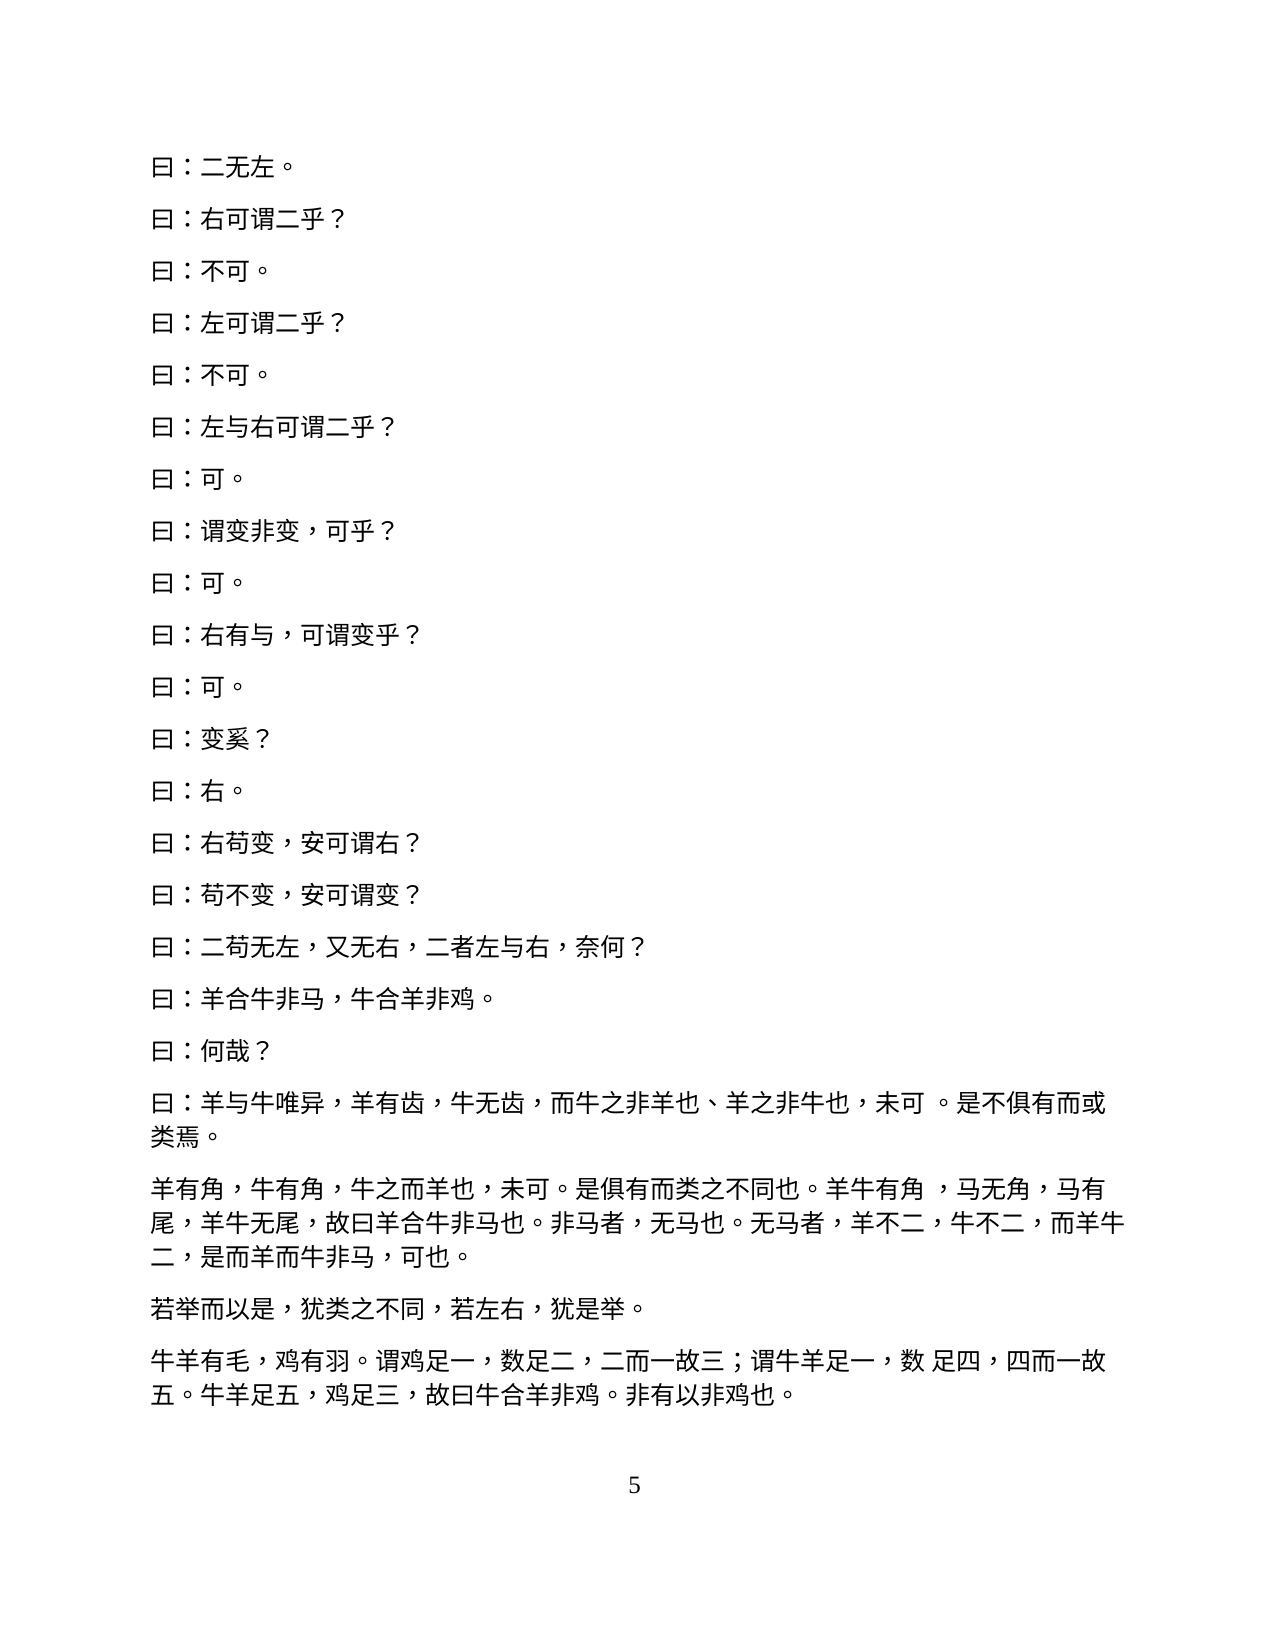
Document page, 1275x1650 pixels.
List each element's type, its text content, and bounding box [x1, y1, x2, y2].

text 曰：右可谓二乎？ [150, 202, 1125, 236]
text 曰：苟不变，安可谓变？ [150, 878, 1125, 912]
text 曰：左可谓二乎？ [150, 306, 1125, 340]
text 曰：何哉？ [150, 1034, 1125, 1068]
text 曰：变奚？ [150, 722, 1125, 756]
text 曰：羊与牛唯异，羊有齿，牛无齿，而牛之非羊也、羊之非牛也，未可 。是不俱有而或类焉。 [150, 1086, 1125, 1154]
text 曰：左与右可谓二乎？ [150, 410, 1125, 444]
text 曰：可。 [150, 566, 1125, 600]
text 羊有角，牛有角，牛之而羊也，未可。是俱有而类之不同也。羊牛有角 ，马无角，马有尾，羊牛无尾，故曰羊合牛非马也。非马者，无马也。无马者，羊不二，牛不二，而羊牛二，是而羊而牛非马，可也。 [150, 1172, 1125, 1274]
text 曰：谓变非变，可乎？ [150, 514, 1125, 548]
text 曰：右。 [150, 774, 1125, 808]
text 曰：二无左。 [150, 150, 1125, 184]
text 曰：不可。 [150, 254, 1125, 288]
text 曰：右有与，可谓变乎？ [150, 618, 1125, 652]
text 牛羊有毛，鸡有羽。谓鸡足一，数足二，二而一故三；谓牛羊足一，数 足四，四而一故五。牛羊足五，鸡足三，故曰牛合羊非鸡。非有以非鸡也。 [150, 1344, 1125, 1412]
text 曰：不可。 [150, 358, 1125, 392]
text 曰：右苟变，安可谓右？ [150, 826, 1125, 860]
text 若举而以是，犹类之不同，若左右，犹是举。 [150, 1292, 1125, 1326]
text 曰：二苟无左，又无右，二者左与右，奈何？ [150, 930, 1125, 964]
text 曰：可。 [150, 670, 1125, 704]
text 曰：可。 [150, 462, 1125, 496]
text 曰：羊合牛非马，牛合羊非鸡。 [150, 982, 1125, 1016]
